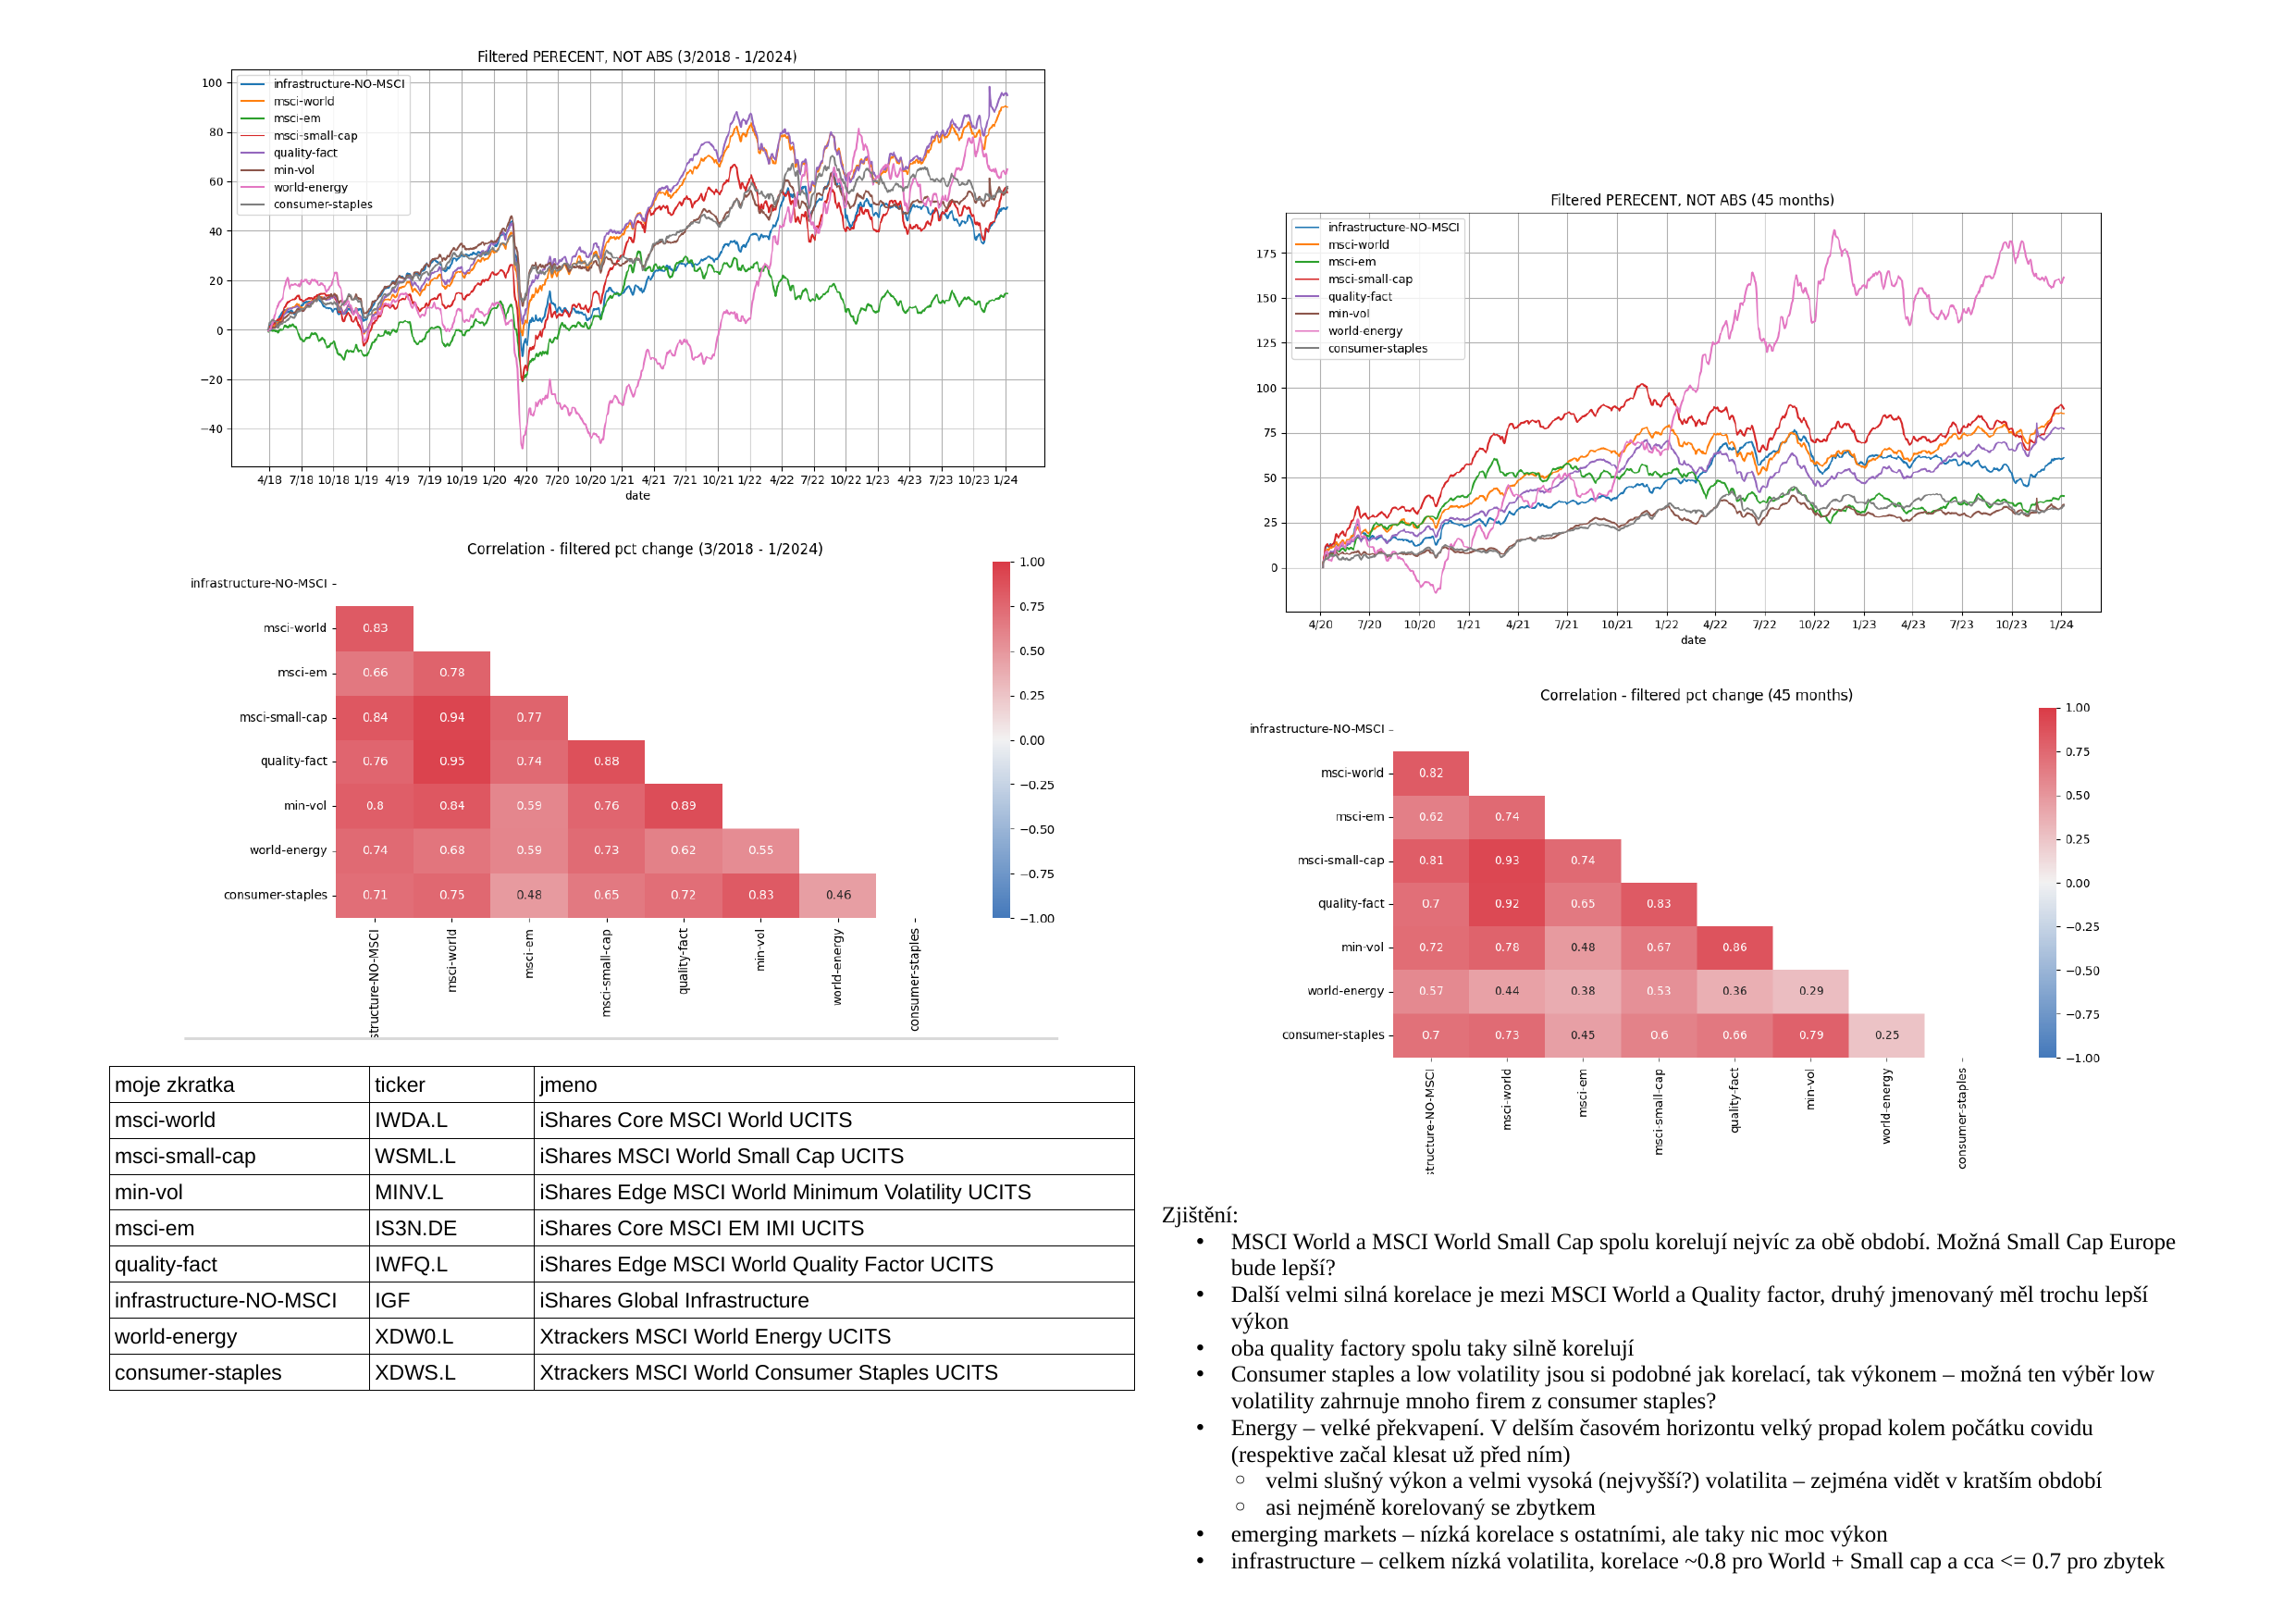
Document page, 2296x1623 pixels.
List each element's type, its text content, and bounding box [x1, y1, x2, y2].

picture [191, 35, 1053, 508]
table_cell iShares Core MSCI World UCITS [535, 1103, 1134, 1137]
text Zjištění: [1162, 1201, 2186, 1228]
table_cell IS3N.DE [370, 1210, 534, 1245]
table_cell msci-world [110, 1103, 369, 1137]
table_cell IWFQ.L [370, 1246, 534, 1282]
table_cell world-energy [110, 1319, 369, 1354]
table_cell IGF [370, 1282, 534, 1318]
table_cell iShares Core MSCI EM IMI UCITS [535, 1210, 1134, 1245]
list MSCI World a MSCI World Small Cap spolu korelují nejvíc za obě období. Možná Small Cap Europe bude lepší? [1196, 1228, 2186, 1281]
table_header jmeno [535, 1067, 1134, 1102]
list Consumer staples a low volatility jsou si podobné jak korelací, tak výkonem – možná ten výběr low volatility zahrnuje mnoho firem z consumer staples? [1196, 1360, 2186, 1414]
table_cell msci-em [110, 1210, 369, 1245]
table_cell XDWS.L [370, 1355, 534, 1390]
list infrastructure – celkem nízká volatilita, korelace ~0.8 pro World + Small cap a cca <= 0.7 pro zbytek [1196, 1547, 2186, 1573]
table_cell quality-fact [110, 1246, 369, 1282]
picture [1242, 683, 2105, 1174]
table_cell iShares Edge MSCI World Quality Factor UCITS [535, 1246, 1134, 1282]
table_cell Xtrackers MSCI World Energy UCITS [535, 1319, 1134, 1354]
table_cell IWDA.L [370, 1103, 534, 1137]
list oba quality factory spolu taky silně korelují [1196, 1334, 2186, 1360]
table_header ticker [370, 1067, 534, 1102]
list Energy – velké překvapení. V delším časovém horizontu velký propad kolem počátku covidu (respektive začal klesat už před ním) [1196, 1414, 2186, 1467]
picture [184, 534, 1059, 1040]
table_cell XDW0.L [370, 1319, 534, 1354]
list velmi slušný výkon a velmi vysoká (nejvyšší?) volatilita – zejména vidět v kratším období [1231, 1467, 2186, 1493]
table_cell consumer-staples [110, 1355, 369, 1390]
picture [1236, 177, 2111, 657]
table_cell MINV.L [370, 1175, 534, 1209]
table_cell min-vol [110, 1175, 369, 1209]
list Další velmi silná korelace je mezi MSCI World a Quality factor, druhý jmenovaný měl trochu lepší výkon [1196, 1281, 2186, 1334]
table_cell infrastructure-NO-MSCI [110, 1282, 369, 1318]
list asi nejméně korelovaný se zbytkem [1231, 1493, 2186, 1520]
table_cell Xtrackers MSCI World Consumer Staples UCITS [535, 1355, 1134, 1390]
list emerging markets – nízká korelace s ostatními, ale taky nic moc výkon [1196, 1520, 2186, 1547]
table_cell WSML.L [370, 1139, 534, 1173]
table_cell iShares Edge MSCI World Minimum Volatility UCITS [535, 1175, 1134, 1209]
table_cell iShares Global Infrastructure [535, 1282, 1134, 1318]
table_cell iShares MSCI World Small Cap UCITS [535, 1139, 1134, 1173]
table_header moje zkratka [110, 1067, 369, 1102]
table_cell msci-small-cap [110, 1139, 369, 1173]
